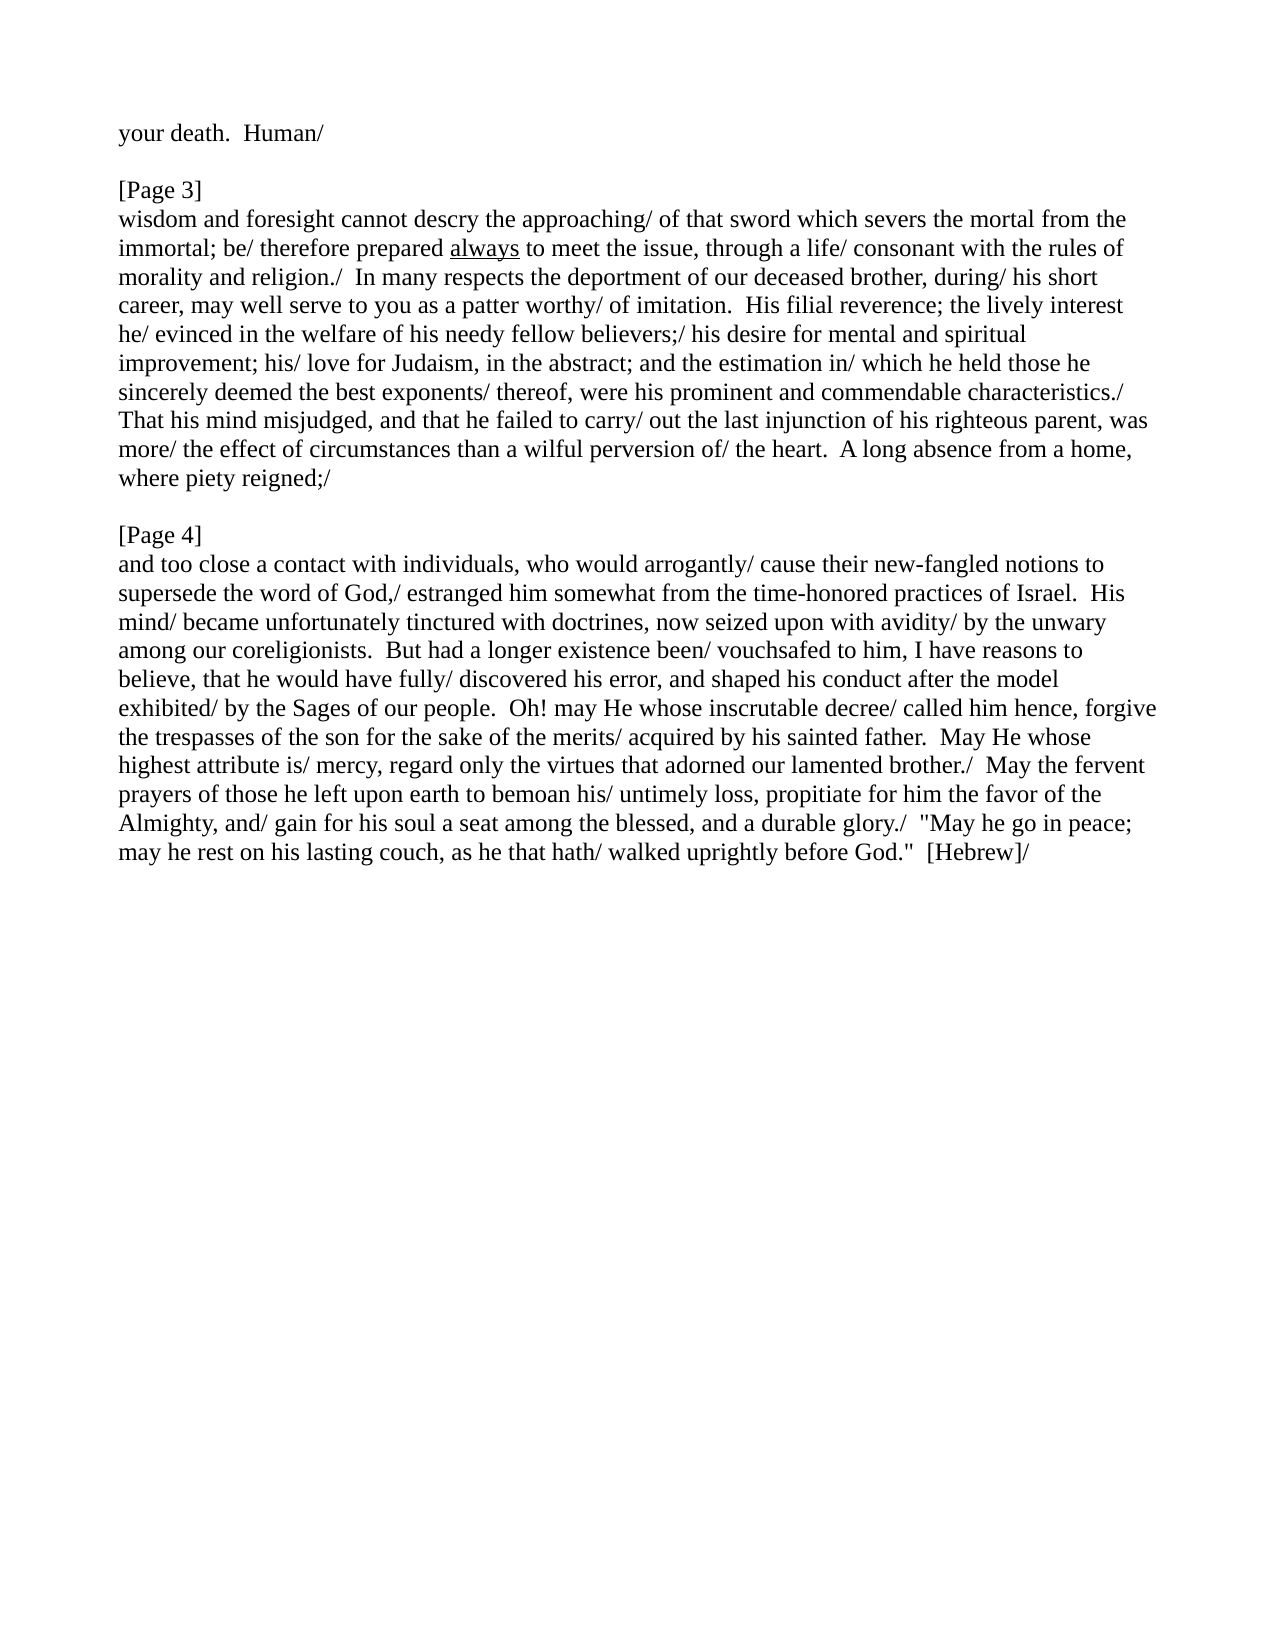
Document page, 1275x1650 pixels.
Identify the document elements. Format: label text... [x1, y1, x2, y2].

text wisdom and foresight cannot descry the approaching/ of that sword which severs the mortal from the immortal; be/ therefore prepared always to meet the issue, through a life/ consonant with the rules of morality and religion./ In many respects the deportment of our deceased brother, during/ his short career, may well serve to you as a patter worthy/ of imitation. His filial reverence; the lively interest he/ evinced in the welfare of his needy fellow believers;/ his desire for mental and spiritual improvement; his/ love for Judaism, in the abstract; and the estimation in/ which he held those he sincerely deemed the best exponents/ thereof, were his prominent and commendable characteristics./ That his mind misjudged, and that he failed to carry/ out the last injunction of his righteous parent, was more/ the effect of circumstances than a wilful perversion of/ the heart. A long absence from a home, where piety reigned;/ [118, 204, 1157, 492]
text and too close a contact with individuals, who would arrogantly/ cause their new-fangled notions to supersede the word of God,/ estranged him somewhat from the time-honored practices of Israel. His mind/ became unfortunately tinctured with doctrines, now seized upon with avidity/ by the unwary among our coreligionists. But had a longer existence been/ vouchsafed to him, I have reasons to believe, that he would have fully/ discovered his error, and shaped his conduct after the model exhibited/ by the Sages of our people. Oh! may He whose inscrutable decree/ called him hence, forgive the trespasses of the son for the sake of the merits/ acquired by his sainted father. May He whose highest attribute is/ mercy, regard only the virtues that adorned our lamented brother./ May the fervent prayers of those he left upon earth to bemoan his/ untimely loss, propitiate for him the favor of the Almighty, and/ gain for his soul a seat among the blessed, and a durable glory./ "May he go in peace; may he rest on his lasting couch, as he that hath/ walked uprightly before God." [Hebrew]/ [118, 549, 1157, 866]
text your death. Human/ [118, 118, 1157, 147]
text [Page 3] [118, 176, 1157, 204]
text [Page 4] [118, 521, 1157, 549]
